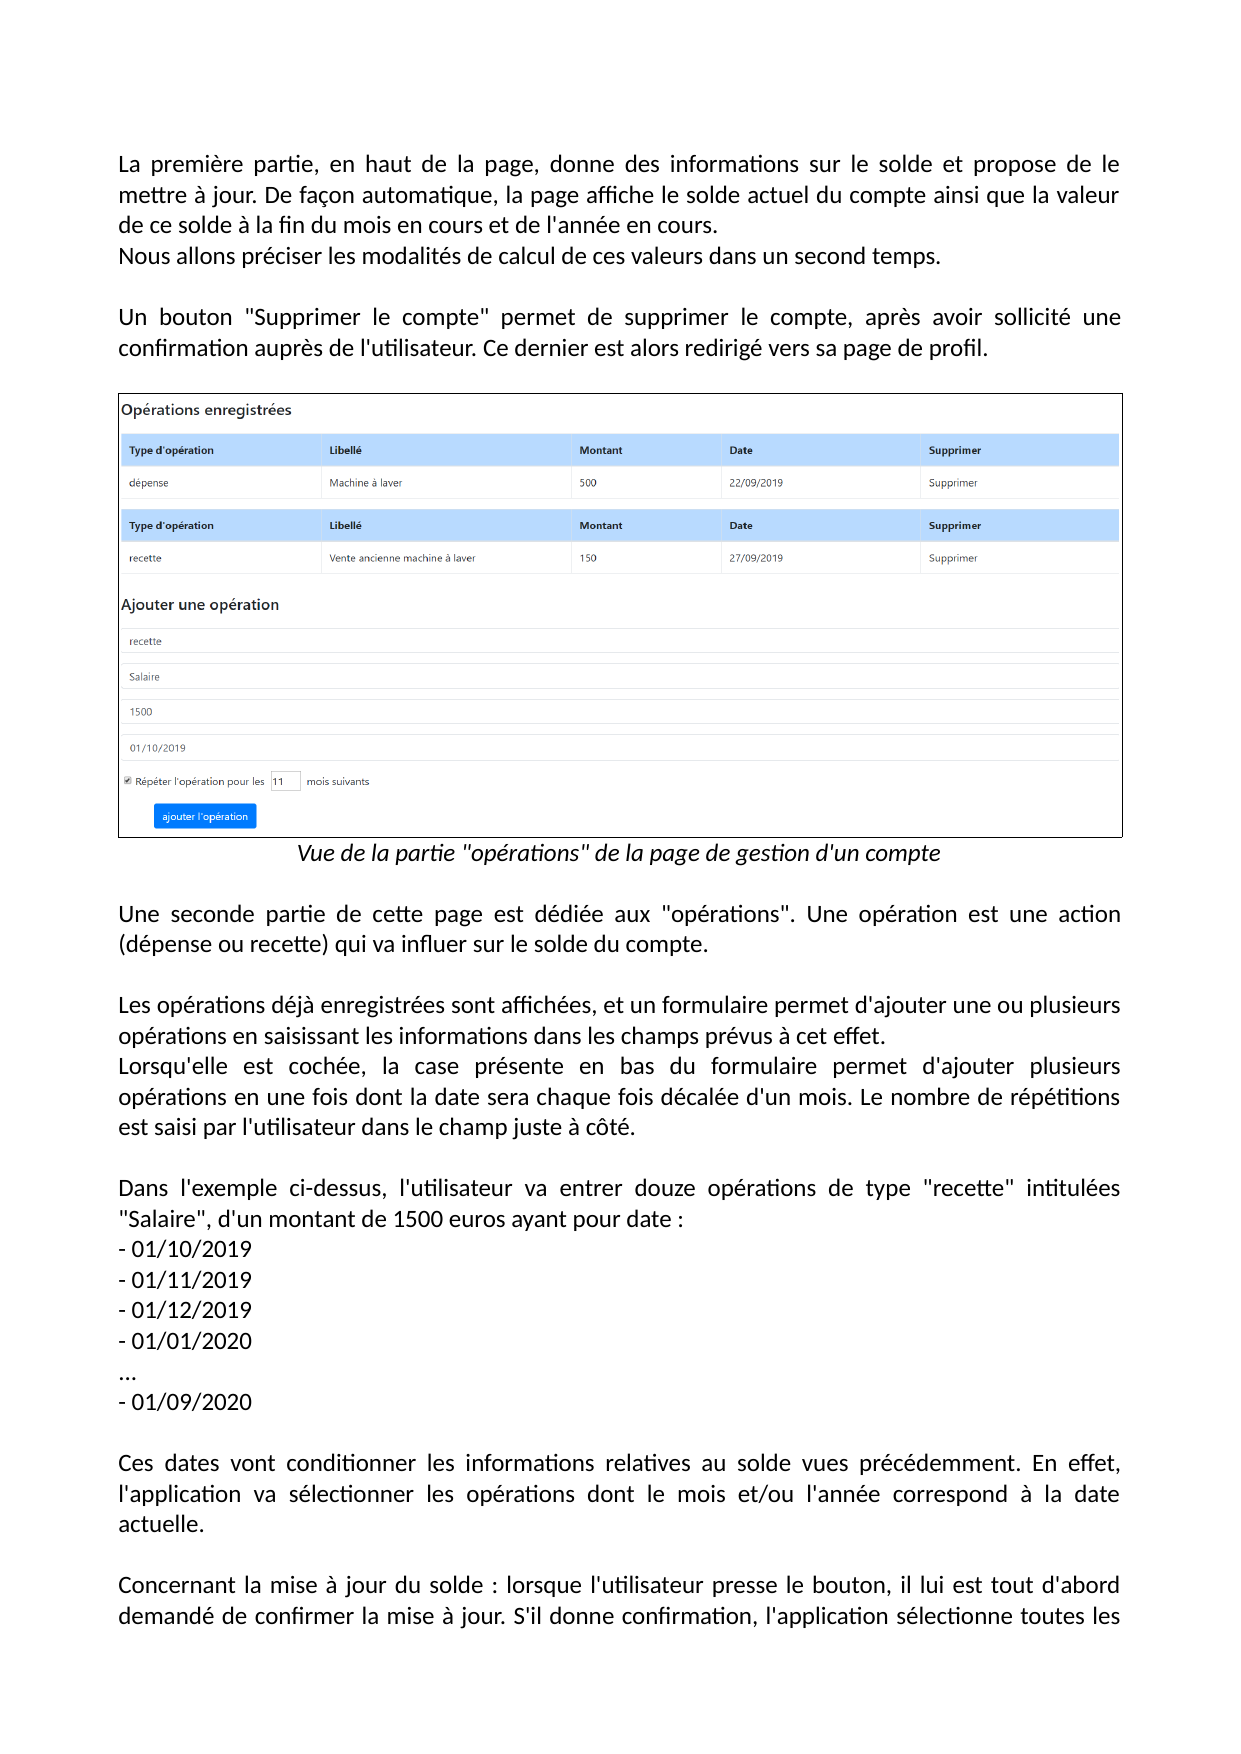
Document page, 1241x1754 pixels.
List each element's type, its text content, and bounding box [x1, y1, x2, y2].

text - 01/11/2019 [118, 1264, 1122, 1294]
text - 01/01/2020 [118, 1325, 1122, 1356]
text Concernant la mise à jour du solde : lorsque l'utilisateur presse le bouton, il lui est tout d'abord demandé de confirmer la mise à jour. S'il donne confirmation, l'application sélectionne toutes les [118, 1569, 1122, 1630]
text Ces dates vont conditionner les informations relatives au solde vues précédemment. En effet, l'application va sélectionner les opérations dont le mois et/ou l'année correspond à la date actuelle. [118, 1447, 1122, 1539]
text Une seconde partie de cette page est dédiée aux "opérations". Une opération est une action (dépense ou recette) qui va influer sur le solde du compte. [118, 898, 1122, 959]
text - 01/09/2020 [118, 1386, 1122, 1417]
text La première partie, en haut de la page, donne des informations sur le solde et propose de le mettre à jour. De façon automatique, la page affiche le solde actuel du compte ainsi que la valeur de ce solde à la fin du mois en cours et de l'année en cours. [118, 149, 1122, 240]
text Un bouton "Supprimer le compte" permet de supprimer le compte, après avoir sollicité une confirmation auprès de l'utilisateur. Ce dernier est alors redirigé vers sa page de profil. [118, 301, 1122, 362]
text Lorsqu'elle est cochée, la case présente en bas du formulaire permet d'ajouter plusieurs opérations en une fois dont la date sera chaque fois décalée d'un mois. Le nombre de répétitions est saisi par l'utilisateur dans le champ juste à côté. [118, 1050, 1122, 1142]
text - 01/10/2019 [118, 1233, 1122, 1264]
text [119, 394, 1122, 837]
text Vue de la partie "opérations" de la page de gestion d'un compte [118, 838, 1122, 867]
text Nous allons préciser les modalités de calcul de ces valeurs dans un second temps. [118, 240, 1122, 271]
text Dans l'exemple ci-dessus, l'utilisateur va entrer douze opérations de type "recette" intitulées "Salaire", d'un montant de 1500 euros ayant pour date : [118, 1172, 1122, 1233]
picture [121, 395, 1119, 834]
text Les opérations déjà enregistrées sont affichées, et un formulaire permet d'ajouter une ou plusieurs opérations en saisissant les informations dans les champs prévus à cet effet. [118, 989, 1122, 1050]
text ... [118, 1356, 1122, 1386]
text - 01/12/2019 [118, 1294, 1122, 1325]
